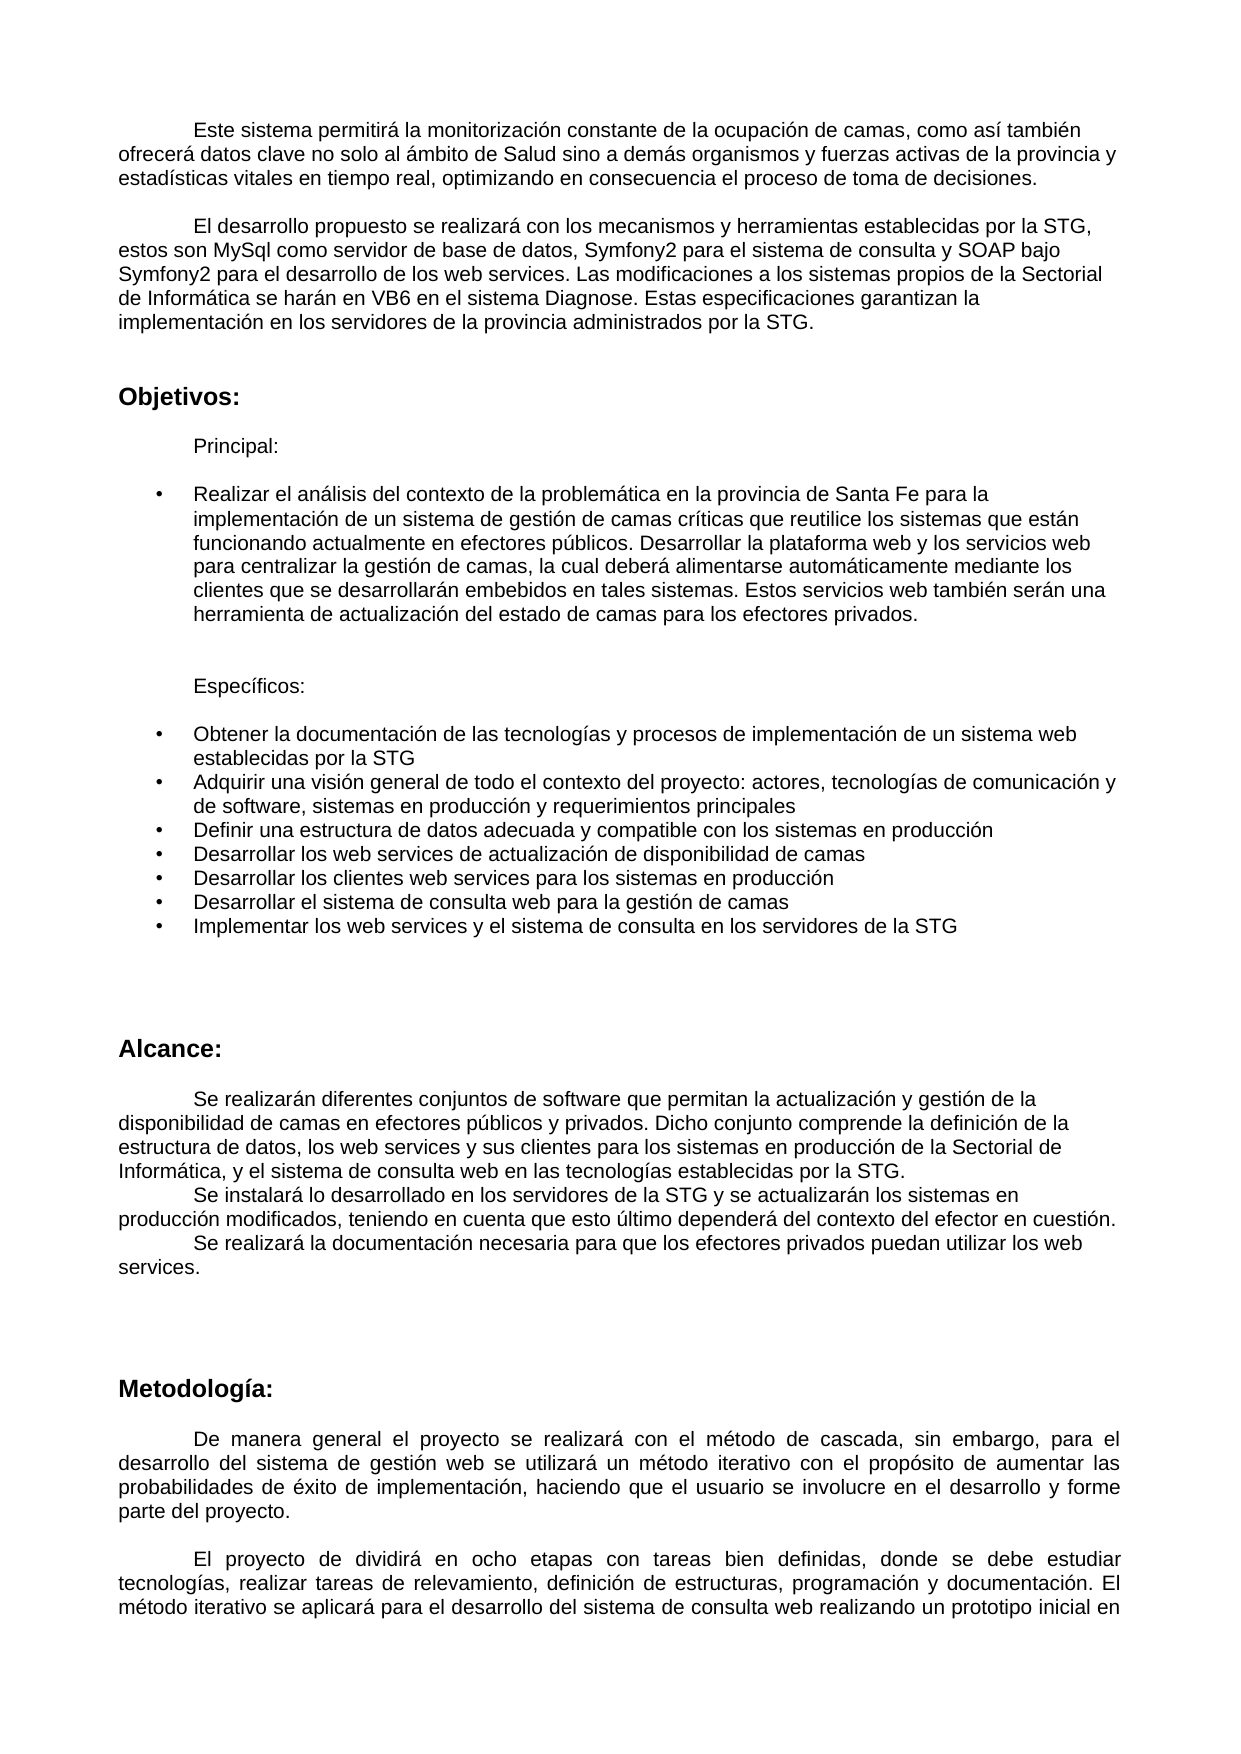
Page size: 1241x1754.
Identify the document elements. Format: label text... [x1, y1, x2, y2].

text Alcance: [118, 1034, 1122, 1063]
text Específicos: [118, 674, 1122, 698]
list Desarrollar los web services de actualización de disponibilidad de camas [156, 842, 1122, 866]
text De manera general el proyecto se realizará con el método de cascada, sin embargo, para el desarrollo del sistema de gestión web se utilizará un método iterativo con el propósito de aumentar las probabilidades de éxito de implementación, haciendo que el usuario se involucre en el desarrollo y forme parte del proyecto. [118, 1427, 1122, 1523]
text Objetivos: [118, 382, 1122, 410]
text Principal: [118, 434, 1122, 458]
list Realizar el análisis del contexto de la problemática en la provincia de Santa Fe para la implementación de un sistema de gestión de camas críticas que reutilice los sistemas que están funcionando actualmente en efectores públicos. Desarrollar la plataforma web y los servicios web para centralizar la gestión de camas, la cual deberá alimentarse automáticamente mediante los clientes que se desarrollarán embebidos en tales sistemas. Estos servicios web también serán una herramienta de actualización del estado de camas para los efectores privados. [156, 482, 1122, 626]
list Obtener la documentación de las tecnologías y procesos de implementación de un sistema web establecidas por la STG [156, 722, 1122, 770]
text Se instalará lo desarrollado en los servidores de la STG y se actualizarán los sistemas en producción modificados, teniendo en cuenta que esto último dependerá del contexto del efector en cuestión. [118, 1183, 1122, 1231]
list Desarrollar los clientes web services para los sistemas en producción [156, 866, 1122, 890]
list Definir una estructura de datos adecuada y compatible con los sistemas en producción [156, 818, 1122, 842]
text Este sistema permitirá la monitorización constante de la ocupación de camas, como así también ofrecerá datos clave no solo al ámbito de Salud sino a demás organismos y fuerzas activas de la provincia y estadísticas vitales en tiempo real, optimizando en consecuencia el proceso de toma de decisiones. [118, 118, 1122, 190]
text Se realizará la documentación necesaria para que los efectores privados puedan utilizar los web services. [118, 1231, 1122, 1278]
text El desarrollo propuesto se realizará con los mecanismos y herramientas establecidas por la STG, estos son MySql como servidor de base de datos, Symfony2 para el sistema de consulta y SOAP bajo Symfony2 para el desarrollo de los web services. Las modificaciones a los sistemas propios de la Sectorial de Informática se harán en VB6 en el sistema Diagnose. Estas especificaciones garantizan la implementación en los servidores de la provincia administrados por la STG. [118, 214, 1122, 334]
list Implementar los web services y el sistema de consulta en los servidores de la STG [156, 914, 1122, 938]
text El proyecto de dividirá en ocho etapas con tareas bien definidas, donde se debe estudiar tecnologías, realizar tareas de relevamiento, definición de estructuras, programación y documentación. El método iterativo se aplicará para el desarrollo del sistema de consulta web realizando un prototipo inicial en [118, 1547, 1122, 1619]
list Desarrollar el sistema de consulta web para la gestión de camas [156, 890, 1122, 914]
list Adquirir una visión general de todo el contexto del proyecto: actores, tecnologías de comunicación y de software, sistemas en producción y requerimientos principales [156, 770, 1122, 818]
text Se realizarán diferentes conjuntos de software que permitan la actualización y gestión de la disponibilidad de camas en efectores públicos y privados. Dicho conjunto comprende la definición de la estructura de datos, los web services y sus clientes para los sistemas en producción de la Sectorial de Informática, y el sistema de consulta web en las tecnologías establecidas por la STG. [118, 1087, 1122, 1183]
text Metodología: [118, 1374, 1122, 1403]
